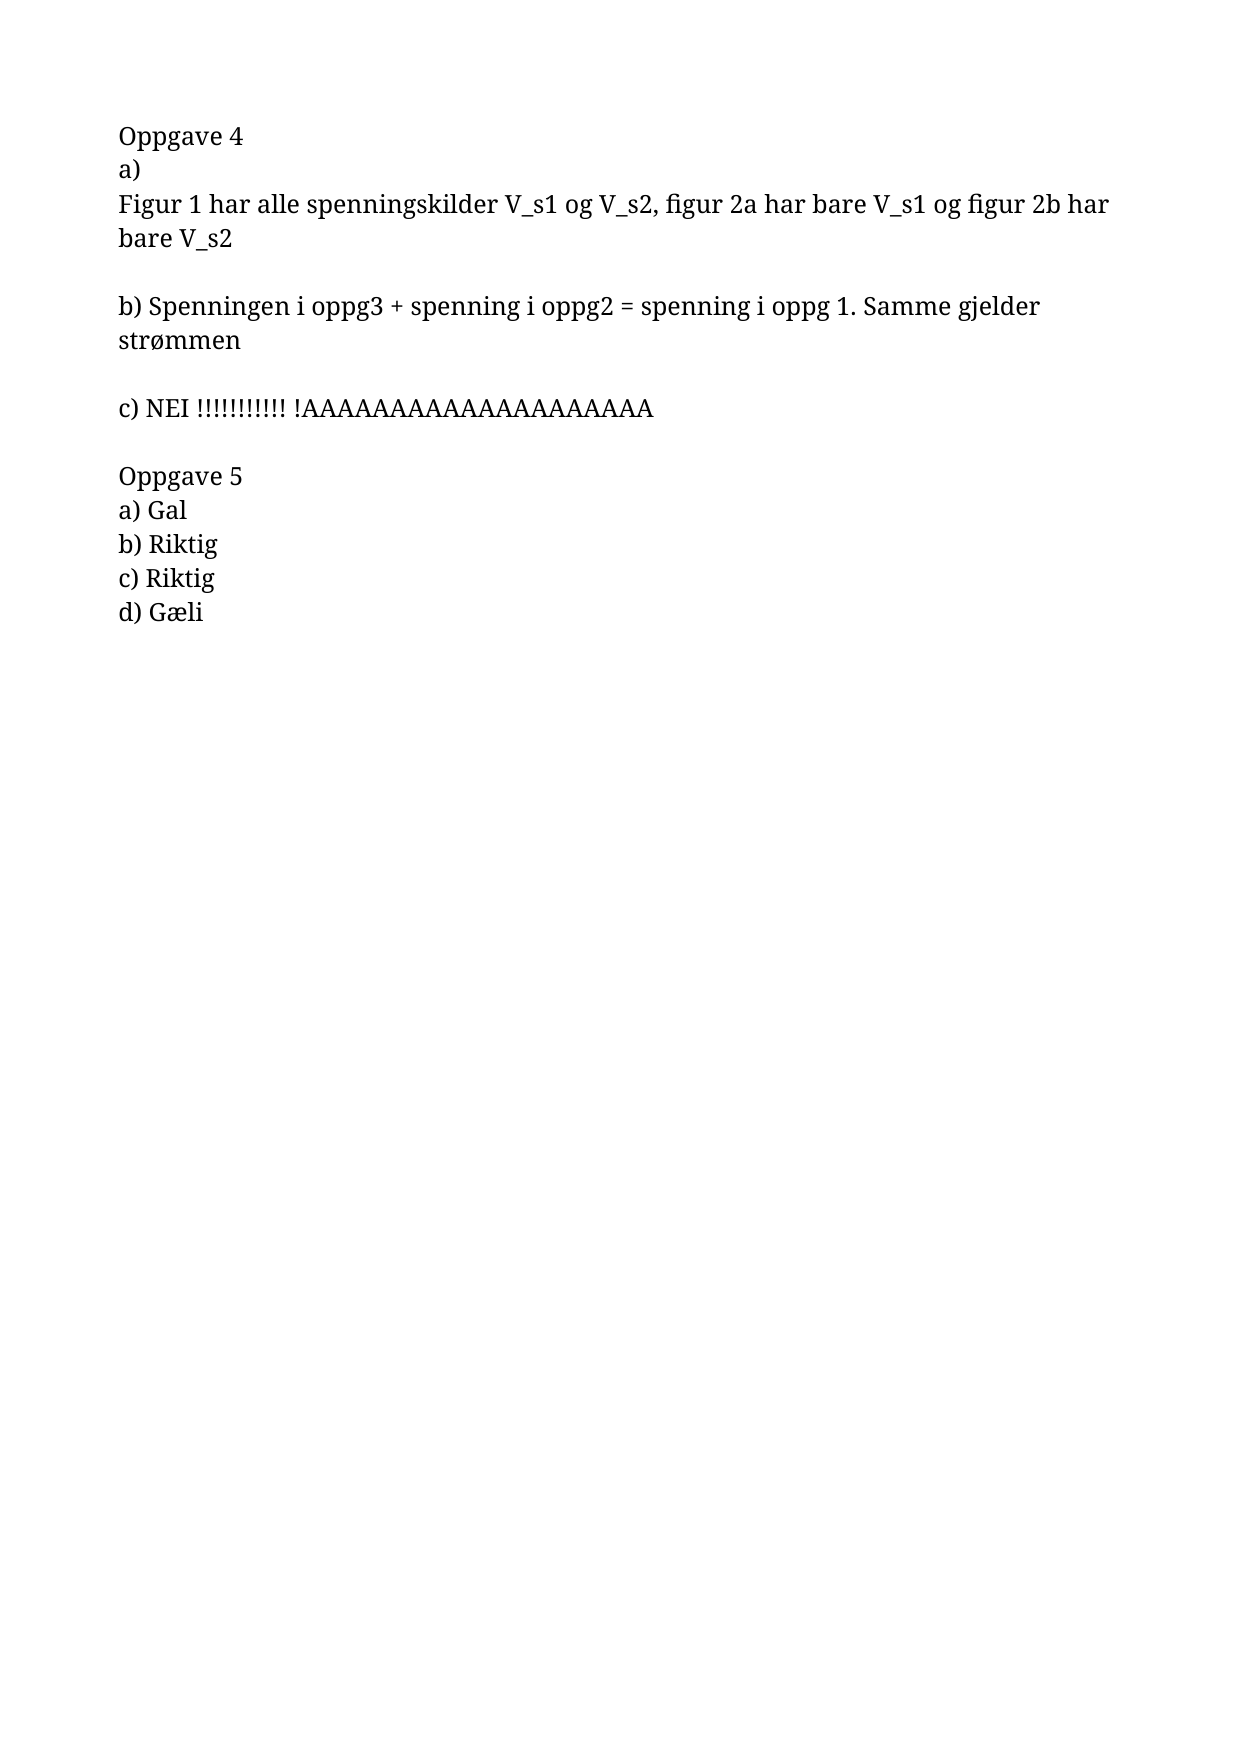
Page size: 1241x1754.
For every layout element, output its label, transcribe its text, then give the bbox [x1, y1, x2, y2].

text b) Spenningen i oppg3 + spenning i oppg2 = spenning i oppg 1. Samme gjelder strømmen [118, 288, 1122, 357]
text Oppgave 5 [118, 459, 1122, 493]
text c) NEI !!!!!!!!!!! !AAAAAAAAAAAAAAAAAAAA [118, 391, 1122, 425]
text c) Riktig [118, 561, 1122, 595]
text Oppgave 4 [118, 118, 1122, 152]
text d) Gæli [118, 595, 1122, 629]
text b) Riktig [118, 527, 1122, 561]
text a) [118, 152, 1122, 186]
text a) Gal [118, 493, 1122, 527]
text Figur 1 har alle spenningskilder V_s1 og V_s2, figur 2a har bare V_s1 og figur 2b har bare V_s2 [118, 186, 1122, 254]
